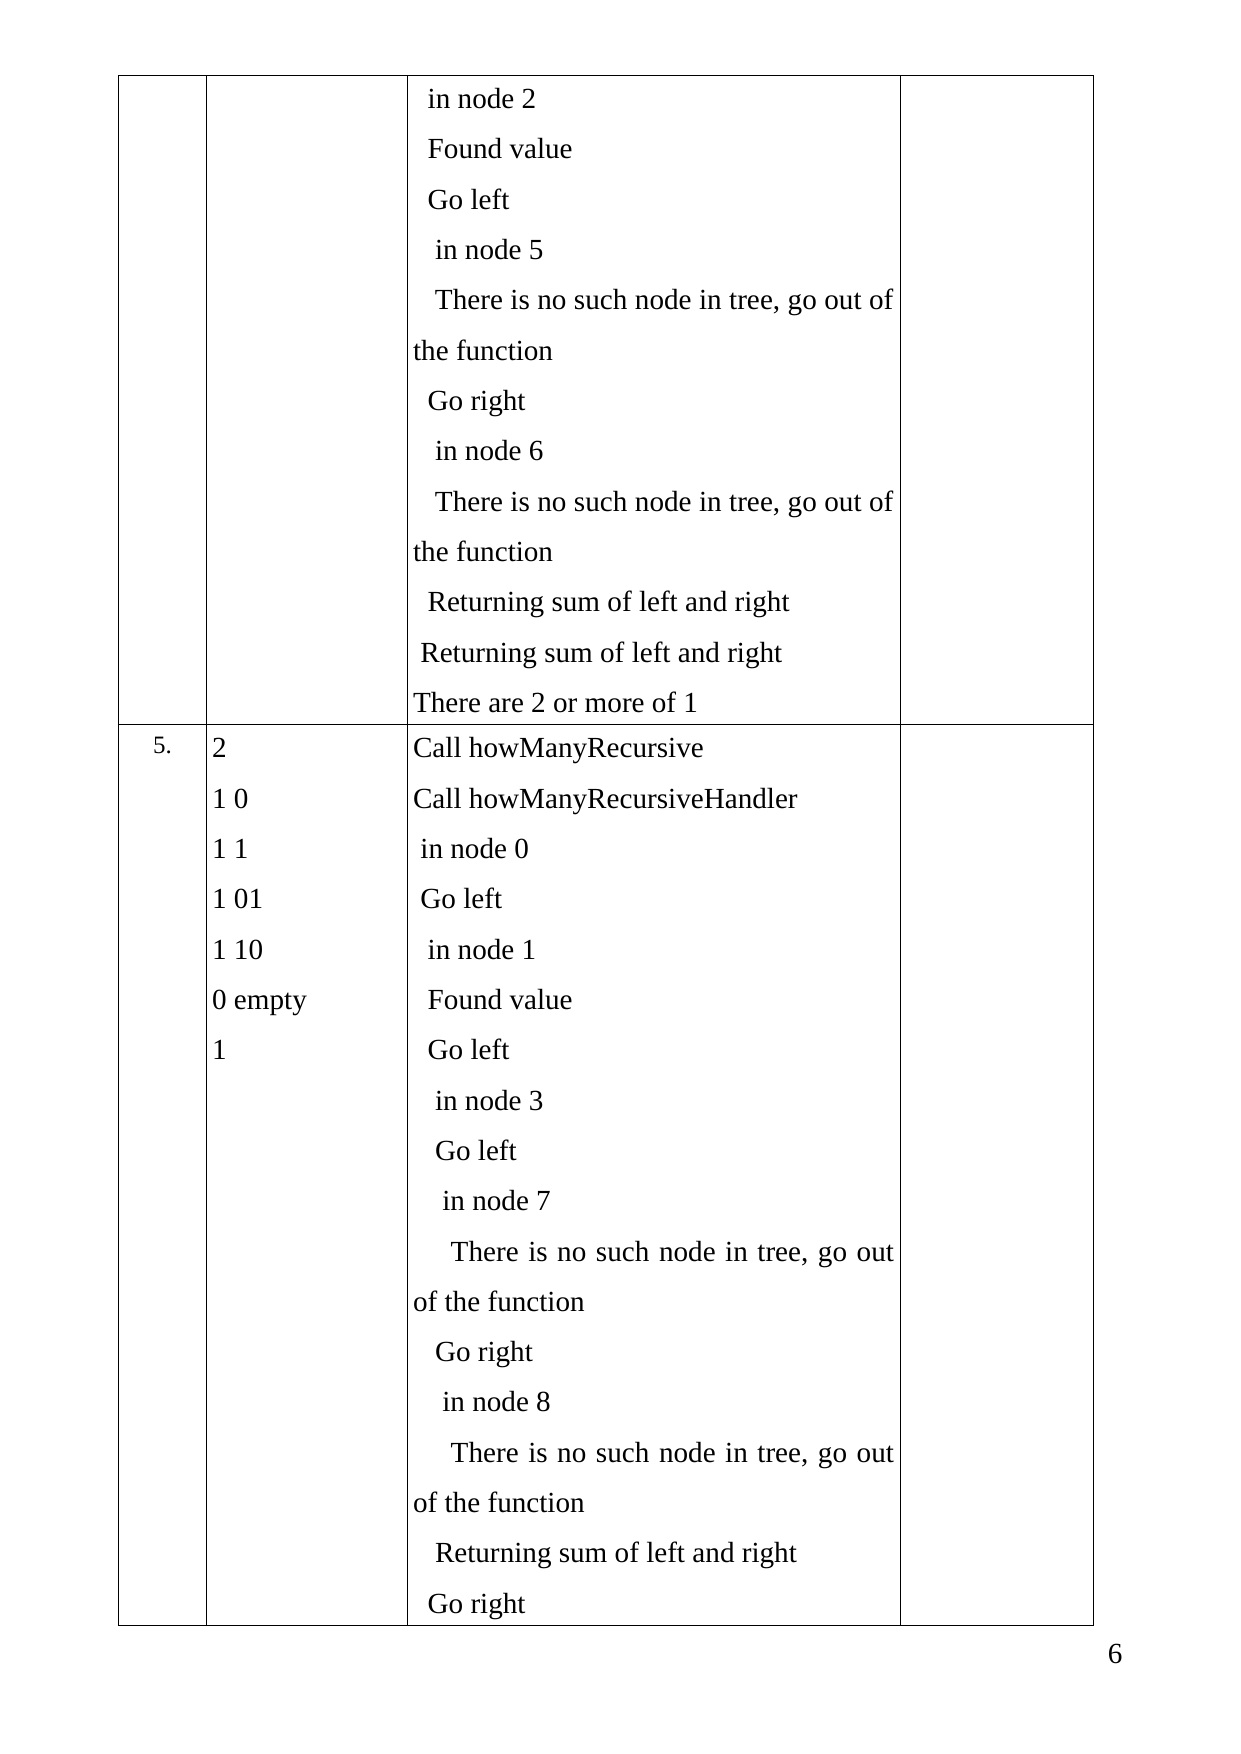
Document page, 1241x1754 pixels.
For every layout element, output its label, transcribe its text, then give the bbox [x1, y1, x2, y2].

table_cell [119, 76, 206, 724]
table_cell [901, 725, 1093, 1625]
table_cell [207, 76, 407, 724]
table_cell 2 1 0 1 1 1 01 1 10 0 empty 1 [207, 725, 407, 1625]
table_cell 5. [119, 725, 206, 1625]
table_cell Call howManyRecursive Call howManyRecursiveHandler in node 0 Go left in node 1 Found value Go left in node 3 Go left in node 7 There is no such node in tree, go out of the function Go right in node 8 There is no such node in tree, go out of the function Returning sum of left and right Go right [408, 725, 900, 1625]
table_cell [901, 76, 1093, 724]
table_cell in node 2 Found value Go left in node 5 There is no such node in tree, go out of the function Go right in node 6 There is no such node in tree, go out of the function Returning sum of left and right Returning sum of left and right There are 2 or more of 1 [408, 76, 900, 724]
